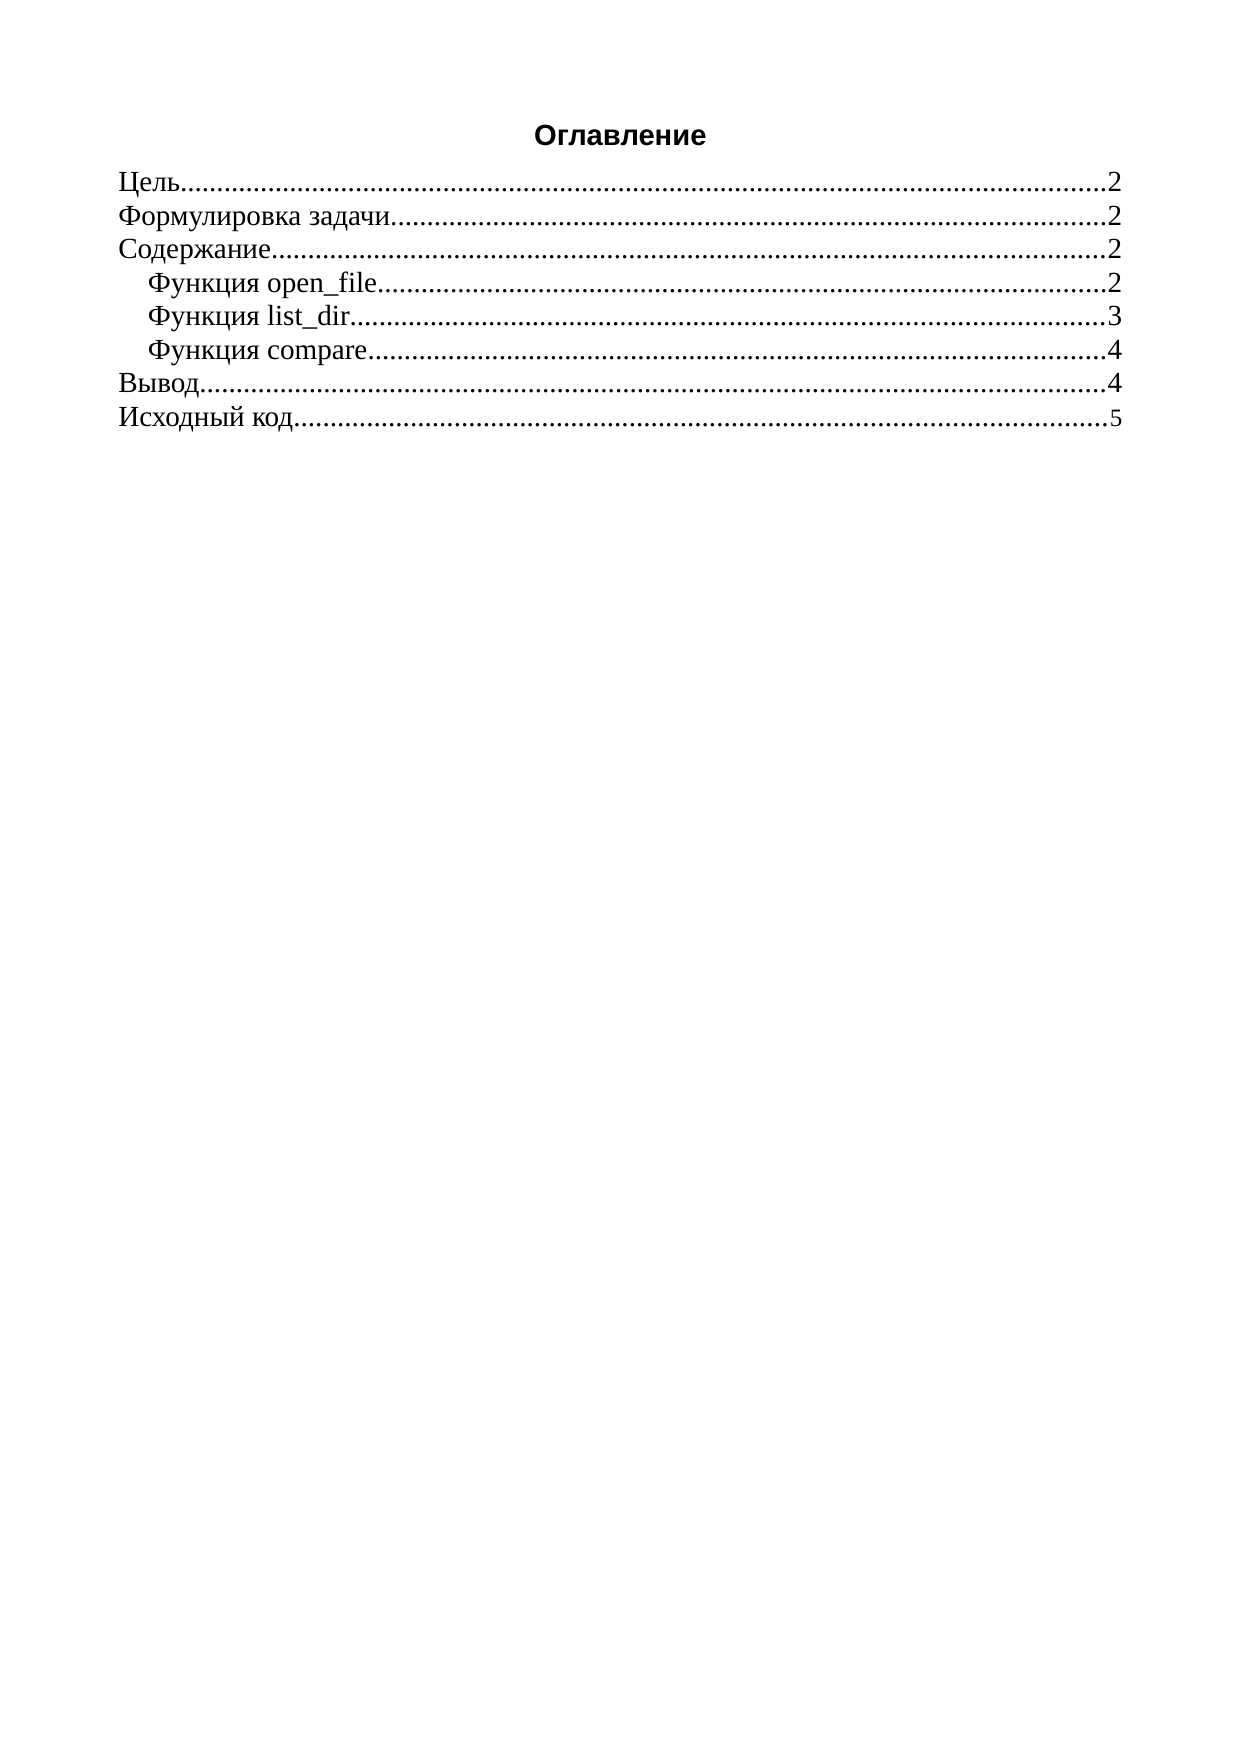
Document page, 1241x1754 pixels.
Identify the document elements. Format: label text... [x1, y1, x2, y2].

text Формулировка задачи 2 [118, 198, 1122, 231]
text Функция open_file 2 [148, 265, 1122, 298]
text Функция compare 4 [148, 332, 1122, 365]
text Исходный код 5 [118, 399, 1122, 432]
text Содержание 2 [118, 231, 1122, 265]
text Вывод 4 [118, 365, 1122, 399]
subtitle Оглавление [118, 118, 1122, 152]
text Функция list_dir 3 [148, 298, 1122, 332]
text Цель 2 [118, 164, 1122, 198]
